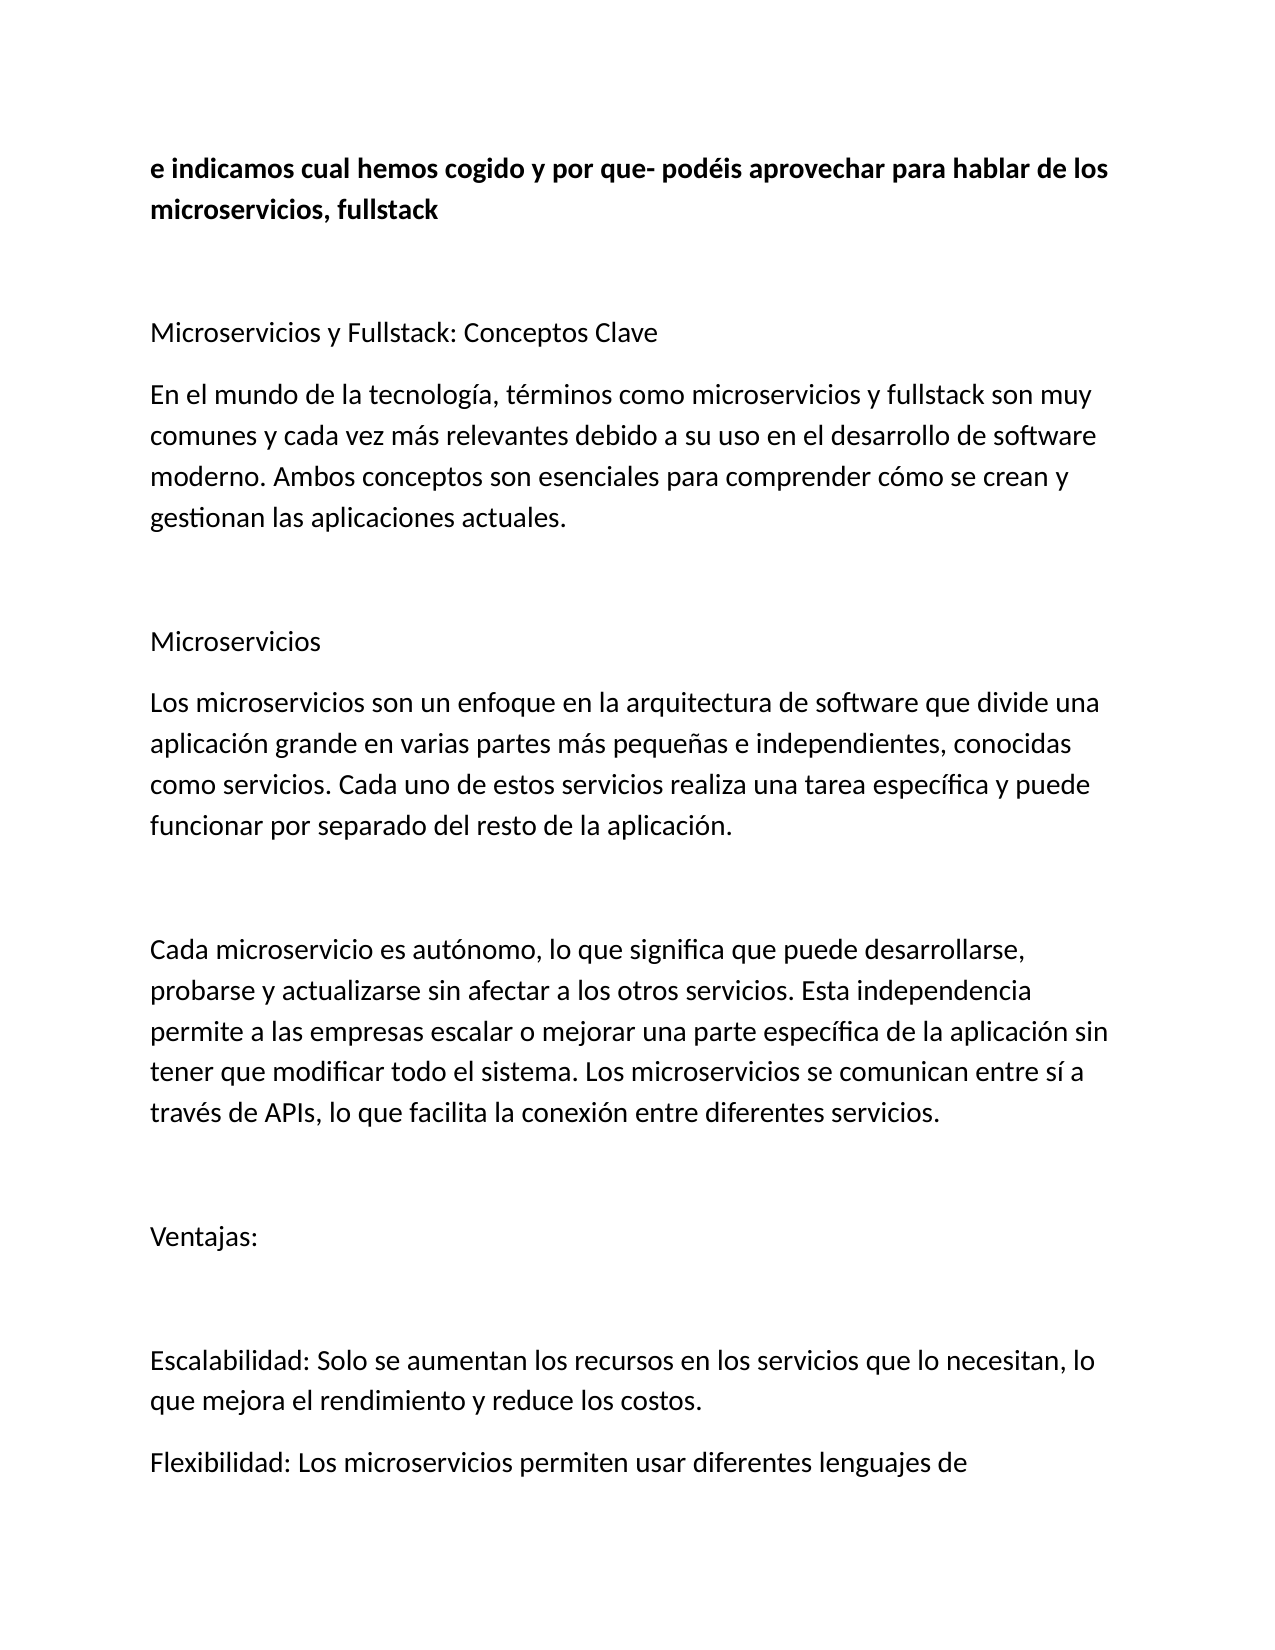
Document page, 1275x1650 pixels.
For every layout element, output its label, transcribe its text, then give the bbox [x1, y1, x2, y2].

text Flexibilidad: Los microservicios permiten usar diferentes lenguajes de [150, 1444, 1125, 1480]
text En el mundo de la tecnología, términos como microservicios y fullstack son muy comunes y cada vez más relevantes debido a su uso en el desarrollo de software moderno. Ambos conceptos son esenciales para comprender cómo se crean y gestionan las aplicaciones actuales. [150, 376, 1125, 535]
text Escalabilidad: Solo se aumentan los recursos en los servicios que lo necesitan, lo que mejora el rendimiento y reduce los costos. [150, 1342, 1125, 1418]
text e indicamos cual hemos cogido y por que- podéis aprovechar para hablar de los microservicios, fullstack [150, 150, 1125, 227]
text Los microservicios son un enfoque en la arquitectura de software que divide una aplicación grande en varias partes más pequeñas e independientes, conocidas como servicios. Cada uno de estos servicios realiza una tarea específica y puede funcionar por separado del resto de la aplicación. [150, 684, 1125, 843]
text Microservicios y Fullstack: Conceptos Clave [150, 314, 1125, 350]
text Cada microservicio es autónomo, lo que significa que puede desarrollarse, probarse y actualizarse sin afectar a los otros servicios. Esta independencia permite a las empresas escalar o mejorar una parte específica de la aplicación sin tener que modificar todo el sistema. Los microservicios se comunican entre sí a través de APIs, lo que facilita la conexión entre diferentes servicios. [150, 931, 1125, 1130]
text Microservicios [150, 623, 1125, 658]
text Ventajas: [150, 1218, 1125, 1254]
